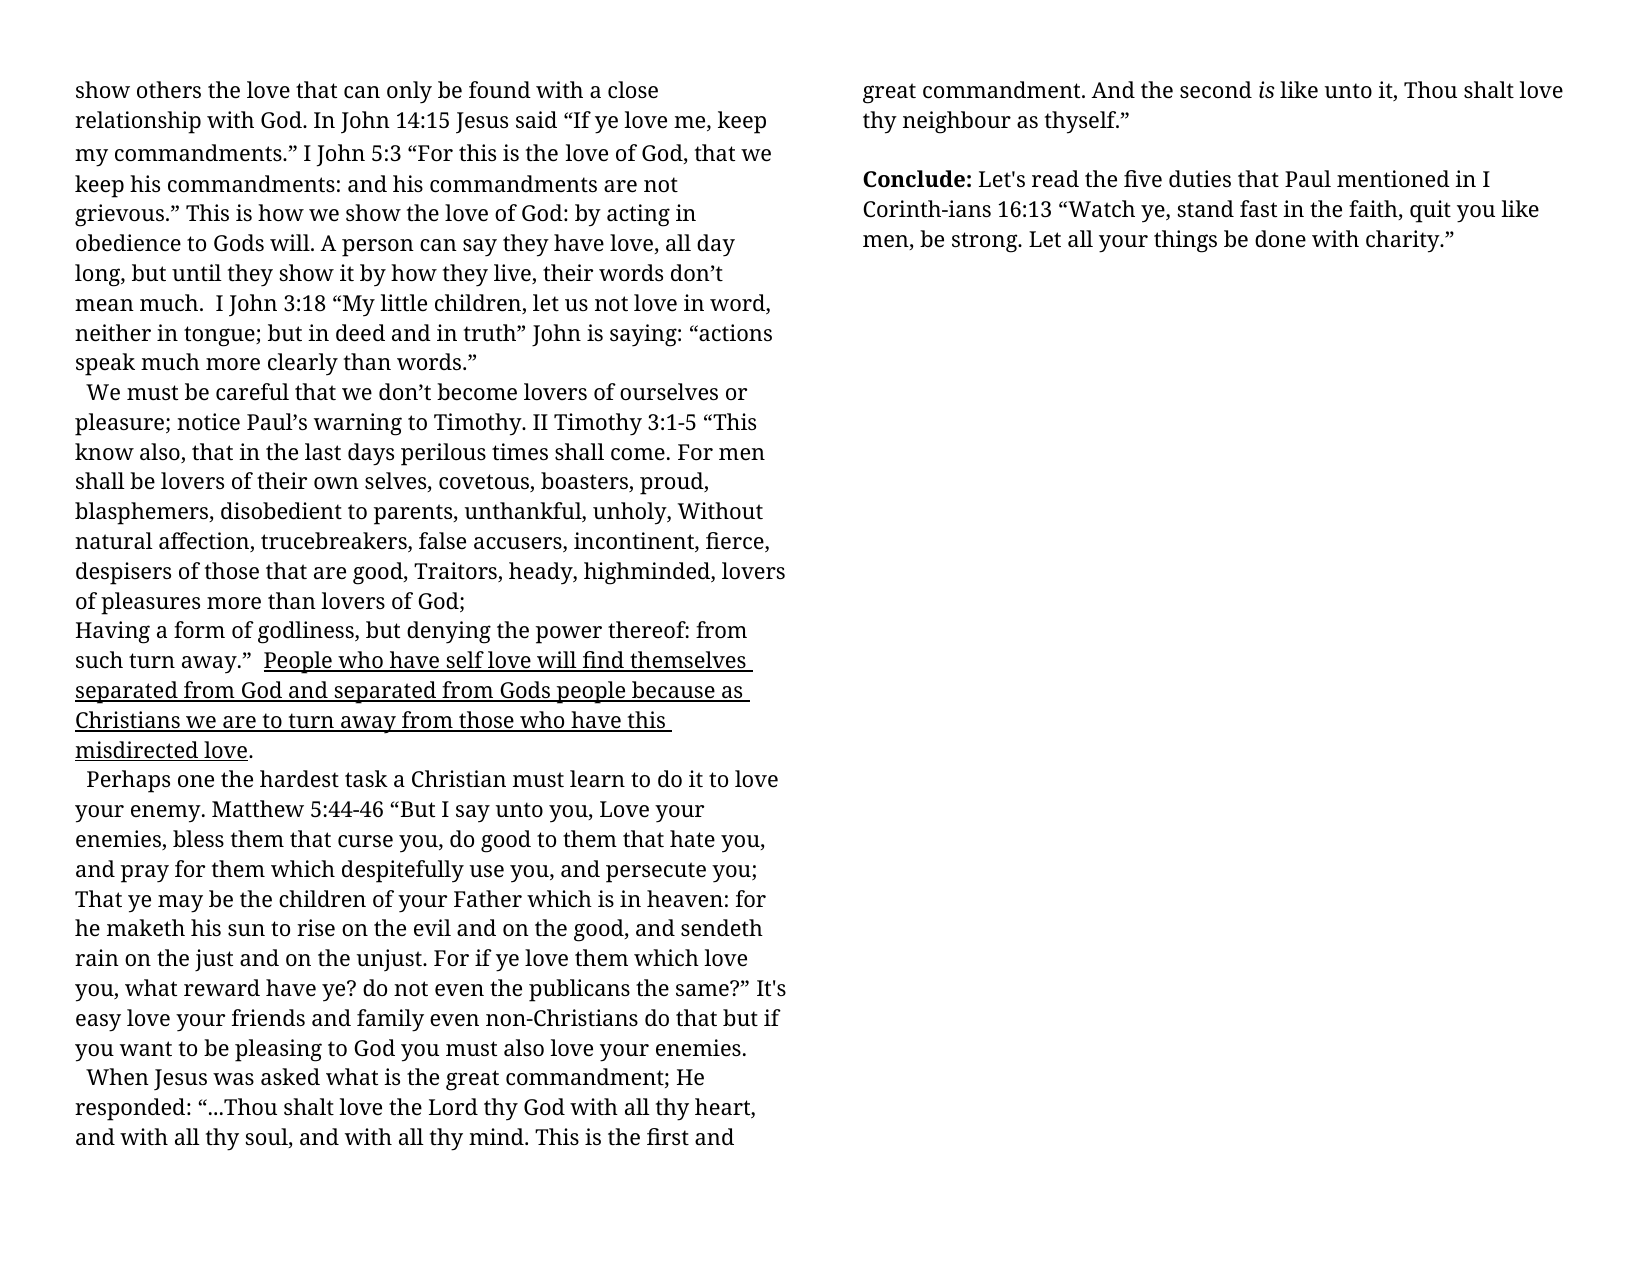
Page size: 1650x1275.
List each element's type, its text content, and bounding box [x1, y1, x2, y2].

text show others the love that can only be found with a close relationship with God. In John 14:15 Jesus said “If ye love me, keep my commandments.” I John 5:3 “For this is the love of God, that we keep his commandments: and his commandments are not grievous.” This is how we show the love of God: by acting in obedience to Gods will. A person can say they have love, all day long, but until they show it by how they live, their words don’t mean much. I John 3:18 “My little children, let us not love in word, neither in tongue; but in deed and in truth” John is saying: “actions speak much more clearly than words.” [75, 75, 787, 377]
text We must be careful that we don’t become lovers of ourselves or pleasure; notice Paul’s warning to Timothy. II Timothy 3:1-5 “This know also, that in the last days perilous times shall come. For men shall be lovers of their own selves, covetous, boasters, proud, blasphemers, disobedient to parents, unthankful, unholy, Without natural affection, trucebreakers, false accusers, incontinent, fierce, despisers of those that are good, Traitors, heady, highminded, lovers of pleasures more than lovers of God; [75, 377, 787, 616]
text Conclude: Let's read the five duties that Paul mentioned in I Corinth-ians 16:13 “Watch ye, stand fast in the faith, quit you like men, be strong. Let all your things be done with charity.” [862, 164, 1575, 254]
text Perhaps one the hardest task a Christian must learn to do it to love your enemy. Matthew 5:44-46 “But I say unto you, Love your enemies, bless them that curse you, do good to them that hate you, and pray for them which despitefully use you, and persecute you; That ye may be the children of your Father which is in heaven: for he maketh his sun to rise on the evil and on the good, and sendeth rain on the just and on the unjust. For if ye love them which love you, what reward have ye? do not even the publicans the same?” It's easy love your friends and family even non-Christians do that but if you want to be pleasing to God you must also love your enemies. [75, 764, 787, 1062]
text When Jesus was asked what is the great commandment; He responded: “...Thou shalt love the Lord thy God with all thy heart, and with all thy soul, and with all thy mind. This is the first and [75, 1062, 787, 1152]
text great commandment. And the second is like unto it, Thou shalt love thy neighbour as thyself.” [862, 75, 1575, 134]
text Having a form of godliness, but denying the power thereof: from such turn away.” People who have self love will find themselves separated from God and separated from Gods people because as Christians we are to turn away from those who have this misdirected love. [75, 616, 787, 764]
